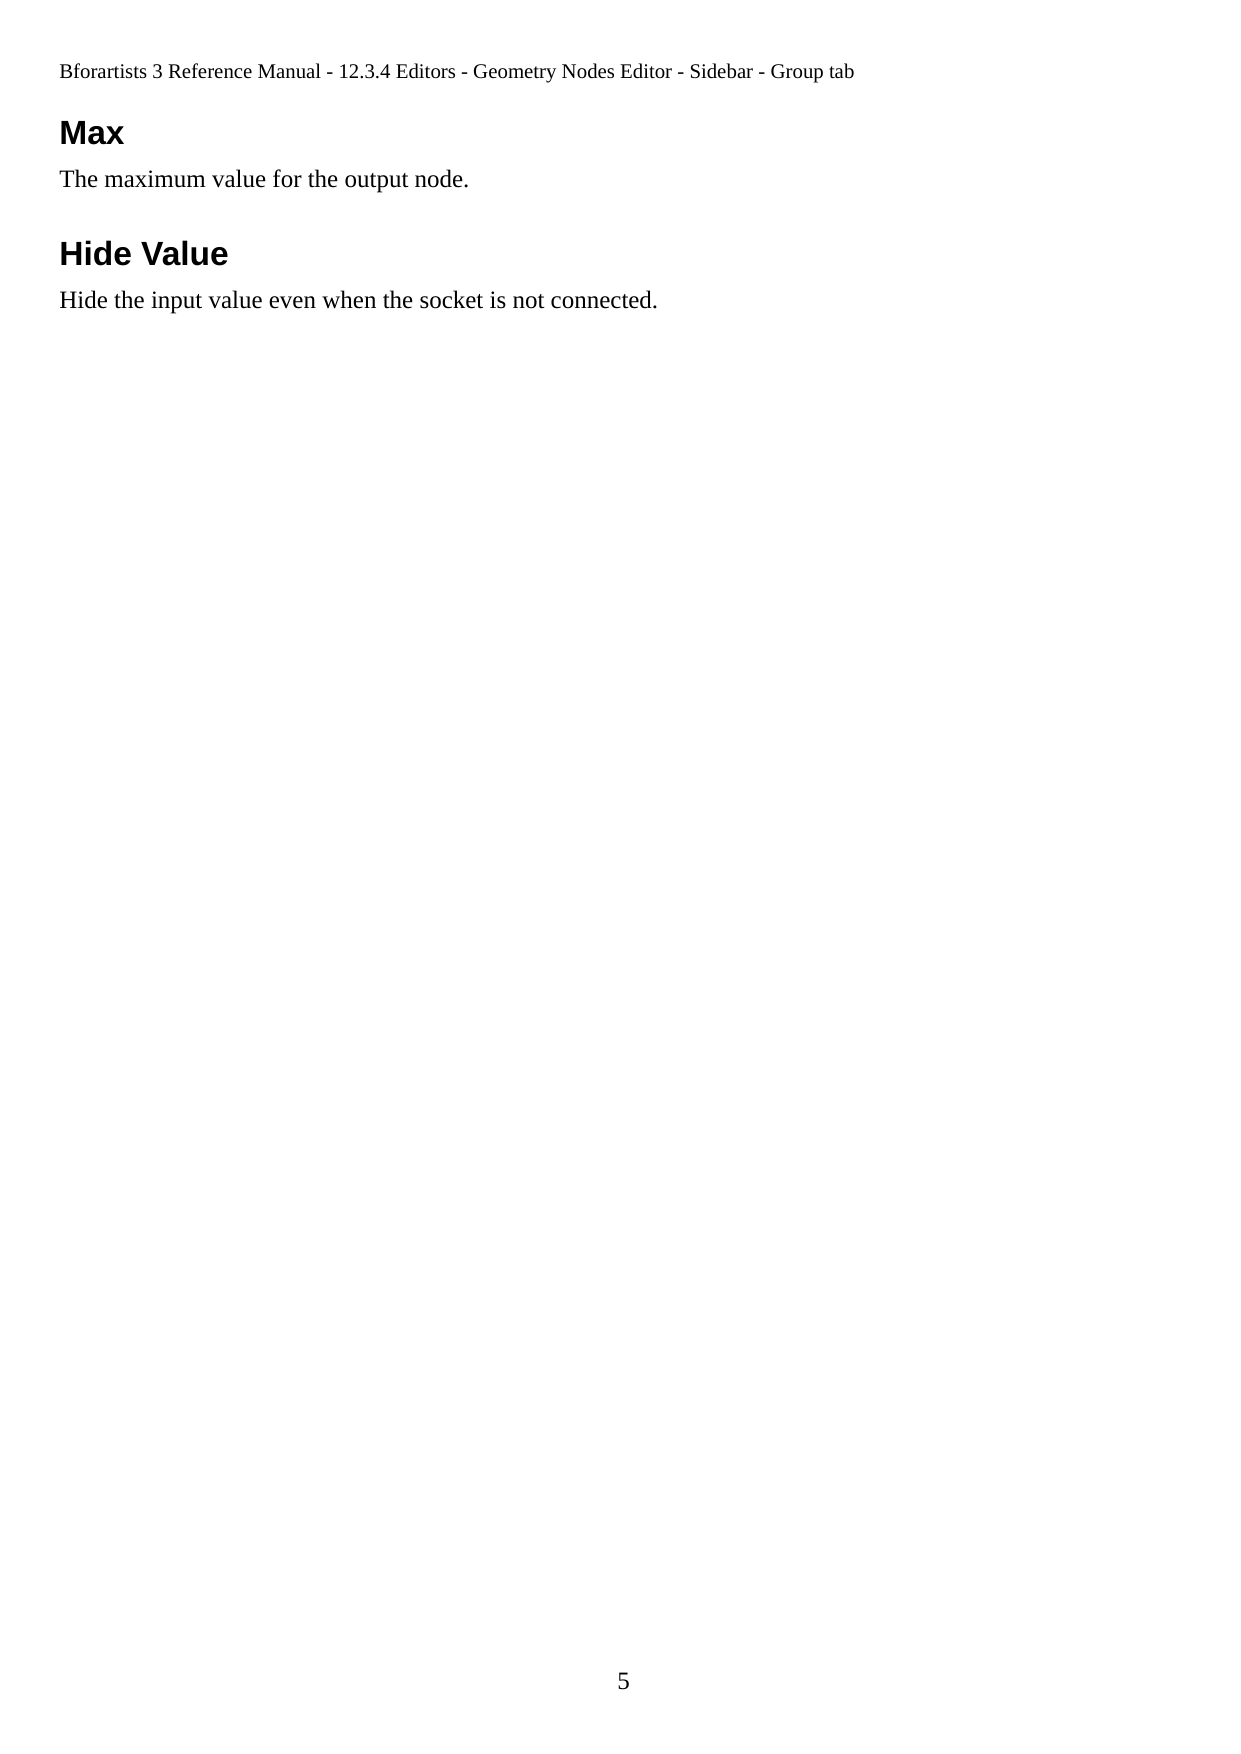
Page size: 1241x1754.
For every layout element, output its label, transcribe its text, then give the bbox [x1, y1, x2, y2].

subtitle Max [59, 113, 1181, 151]
text Hide the input value even when the socket is not connected. [59, 285, 1181, 313]
text The maximum value for the output node. [59, 164, 1181, 192]
subtitle Hide Value [59, 234, 1181, 272]
